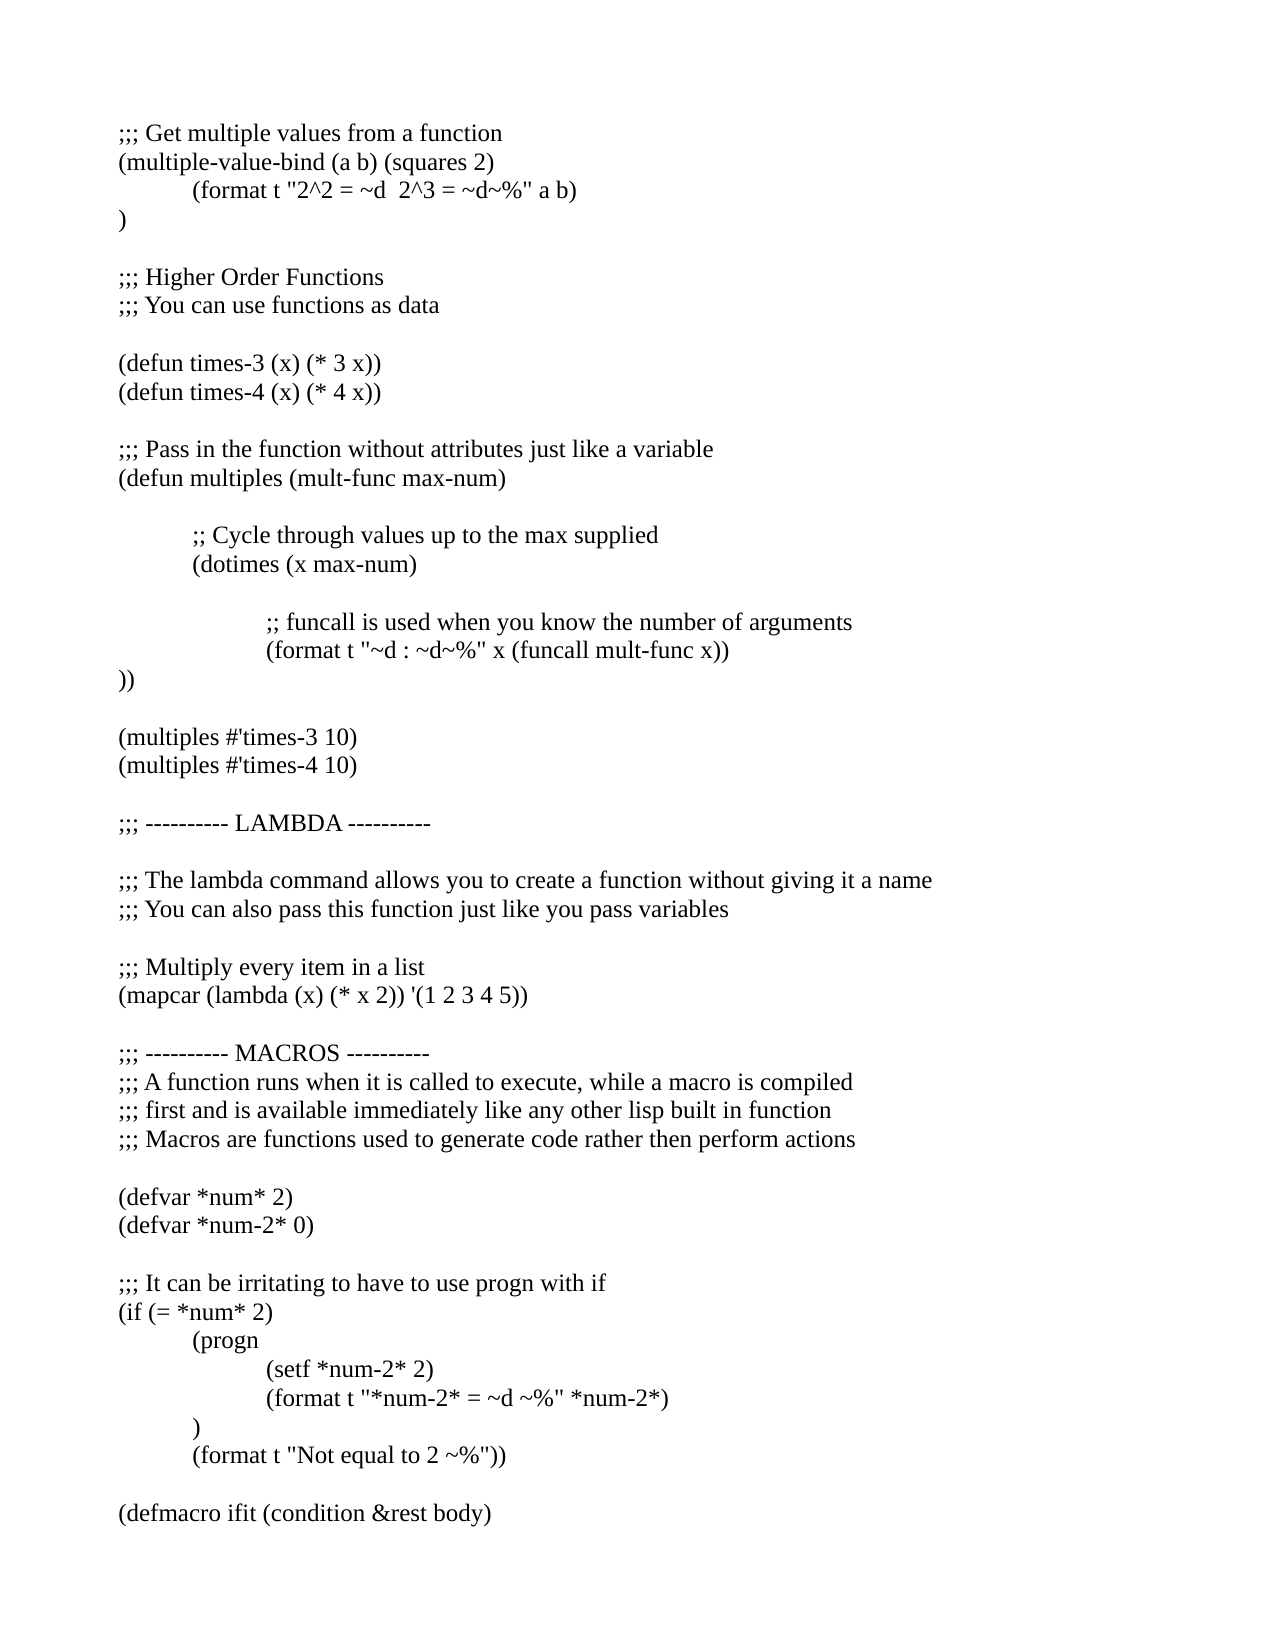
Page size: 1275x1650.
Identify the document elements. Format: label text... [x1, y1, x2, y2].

text (dotimes (x max-num) [118, 549, 1157, 578]
text (defun times-3 (x) (* 3 x)) [118, 348, 1157, 377]
text ;;; You can also pass this function just like you pass variables [118, 894, 1157, 923]
text (setf *num-2* 2) [118, 1354, 1157, 1383]
text (defun multiples (mult-func max-num) [118, 463, 1157, 492]
text ;;; A function runs when it is called to execute, while a macro is compiled [118, 1067, 1157, 1096]
text ;;; Higher Order Functions [118, 262, 1157, 291]
text ) [118, 204, 1157, 233]
text ;;; Macros are functions used to generate code rather then perform actions [118, 1124, 1157, 1153]
text (format t "2^2 = ~d 2^3 = ~d~%" a b) [118, 176, 1157, 204]
text )) [118, 664, 1157, 693]
text (format t "~d : ~d~%" x (funcall mult-func x)) [118, 636, 1157, 664]
text ;;; ---------- MACROS ---------- [118, 1038, 1157, 1067]
text ;;; You can use functions as data [118, 291, 1157, 319]
text ;; funcall is used when you know the number of arguments [118, 607, 1157, 636]
text ;;; Pass in the function without attributes just like a variable [118, 434, 1157, 463]
text ;; Cycle through values up to the max supplied [118, 521, 1157, 549]
text (format t "Not equal to 2 ~%")) [118, 1441, 1157, 1469]
text ;;; Multiply every item in a list [118, 952, 1157, 981]
text ;;; Get multiple values from a function [118, 118, 1157, 147]
text (progn [118, 1326, 1157, 1354]
text (format t "*num-2* = ~d ~%" *num-2*) [118, 1383, 1157, 1412]
text ) [118, 1412, 1157, 1441]
text (defun times-4 (x) (* 4 x)) [118, 377, 1157, 406]
text ;;; It can be irritating to have to use progn with if [118, 1268, 1157, 1297]
text (mapcar (lambda (x) (* x 2)) '(1 2 3 4 5)) [118, 981, 1157, 1009]
text ;;; The lambda command allows you to create a function without giving it a name [118, 866, 1157, 894]
text (defmacro ifit (condition &rest body) [118, 1498, 1157, 1527]
text ;;; ---------- LAMBDA ---------- [118, 808, 1157, 837]
text (multiple-value-bind (a b) (squares 2) [118, 147, 1157, 176]
text (if (= *num* 2) [118, 1297, 1157, 1326]
text ;;; first and is available immediately like any other lisp built in function [118, 1096, 1157, 1124]
text (multiples #'times-3 10) [118, 722, 1157, 751]
text (multiples #'times-4 10) [118, 751, 1157, 779]
text (defvar *num-2* 0) [118, 1211, 1157, 1239]
text (defvar *num* 2) [118, 1182, 1157, 1211]
